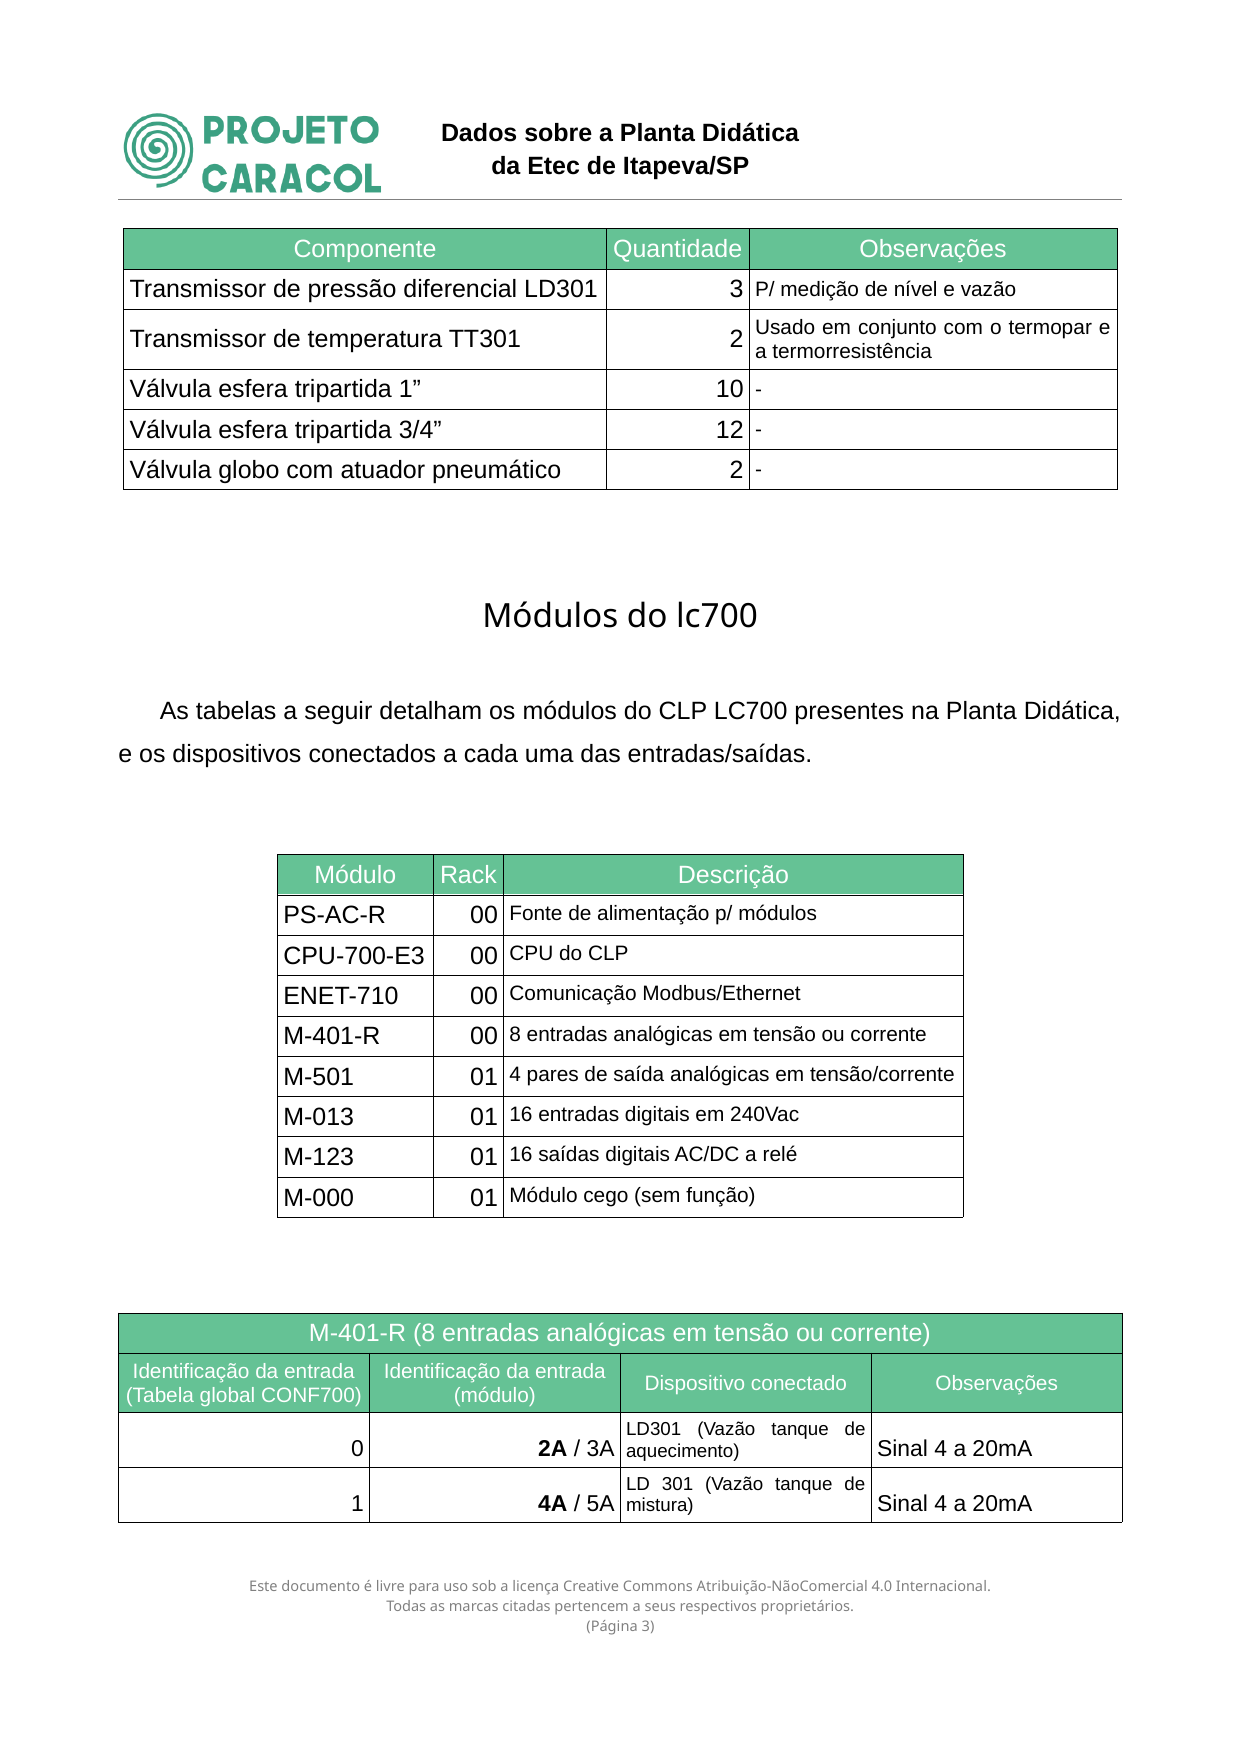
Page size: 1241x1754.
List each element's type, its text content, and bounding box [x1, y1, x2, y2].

picture [118, 109, 387, 196]
table_cell 00 [434, 1017, 503, 1056]
table_cell Sinal 4 a 20mA [872, 1413, 1122, 1467]
table_cell Identificação da entrada (Tabela global CONF700) [119, 1354, 369, 1412]
table_cell 16 entradas digitais em 240Vac [504, 1097, 963, 1136]
table_cell 01 [434, 1097, 503, 1136]
table_header Módulo [278, 855, 433, 894]
table_cell M-123 [278, 1137, 433, 1177]
text As tabelas a seguir detalham os módulos do CLP LC700 presentes na Planta Didática, e os dispositivos conectados a cada uma das entradas/saídas. [118, 696, 1122, 768]
table_cell 1 [119, 1468, 369, 1522]
table_cell Válvula esfera tripartida 1” [124, 370, 606, 409]
table_cell Dispositivo conectado [621, 1354, 871, 1412]
table_cell 3 [607, 270, 749, 309]
table_cell ENET-710 [278, 976, 433, 1016]
table_cell Usado em conjunto com o termopar e a termorresistência [750, 310, 1117, 368]
table_cell Sinal 4 a 20mA [872, 1468, 1122, 1522]
table_cell 4A / 5A [370, 1468, 620, 1522]
table_cell CPU-700-E3 [278, 936, 433, 975]
table_cell 16 saídas digitais AC/DC a relé [504, 1137, 963, 1177]
table_cell 10 [607, 370, 749, 409]
table_header Componente [124, 229, 606, 269]
table_cell 01 [434, 1057, 503, 1096]
table_cell LD301 (Vazão tanque de aquecimento) [621, 1413, 871, 1467]
table_header M-401-R (8 entradas analógicas em tensão ou corrente) [119, 1314, 1122, 1353]
table_cell 8 entradas analógicas em tensão ou corrente [504, 1017, 963, 1056]
table_cell LD 301 (Vazão tanque de mistura) [621, 1468, 871, 1522]
table_cell M-401-R [278, 1017, 433, 1056]
table_cell Comunicação Modbus/Ethernet [504, 976, 963, 1016]
table_header Rack [434, 855, 503, 894]
table_cell 2 [607, 310, 749, 368]
table_cell 00 [434, 896, 503, 935]
table_cell Identificação da entrada (módulo) [370, 1354, 620, 1412]
table_cell 12 [607, 410, 749, 449]
table_cell Transmissor de pressão diferencial LD301 [124, 270, 606, 309]
table_cell Válvula esfera tripartida 3/4” [124, 410, 606, 449]
table_cell Observações [872, 1354, 1122, 1412]
table_cell P/ medição de nível e vazão [750, 270, 1117, 309]
table_cell - [750, 370, 1117, 409]
table_cell PS-AC-R [278, 896, 433, 935]
table_cell Fonte de alimentação p/ módulos [504, 896, 963, 935]
table_cell 00 [434, 936, 503, 975]
table_cell 00 [434, 976, 503, 1016]
table_header Descrição [504, 855, 963, 894]
table_cell M-501 [278, 1057, 433, 1096]
table_cell CPU do CLP [504, 936, 963, 975]
table_cell 0 [119, 1413, 369, 1467]
table_cell 2 [607, 450, 749, 489]
text Módulos do lc700 [118, 592, 1122, 637]
table_cell - [750, 450, 1117, 489]
table_header Quantidade [607, 229, 749, 269]
table_cell 4 pares de saída analógicas em tensão/corrente [504, 1057, 963, 1096]
table_cell - [750, 410, 1117, 449]
table_cell 01 [434, 1137, 503, 1177]
table_cell M-013 [278, 1097, 433, 1136]
table_cell 01 [434, 1178, 503, 1217]
table_cell 2A / 3A [370, 1413, 620, 1467]
table_cell Módulo cego (sem função) [504, 1178, 963, 1217]
table_cell M-000 [278, 1178, 433, 1217]
table_header Observações [750, 229, 1117, 269]
table_cell Válvula globo com atuador pneumático [124, 450, 606, 489]
table_cell Transmissor de temperatura TT301 [124, 310, 606, 368]
